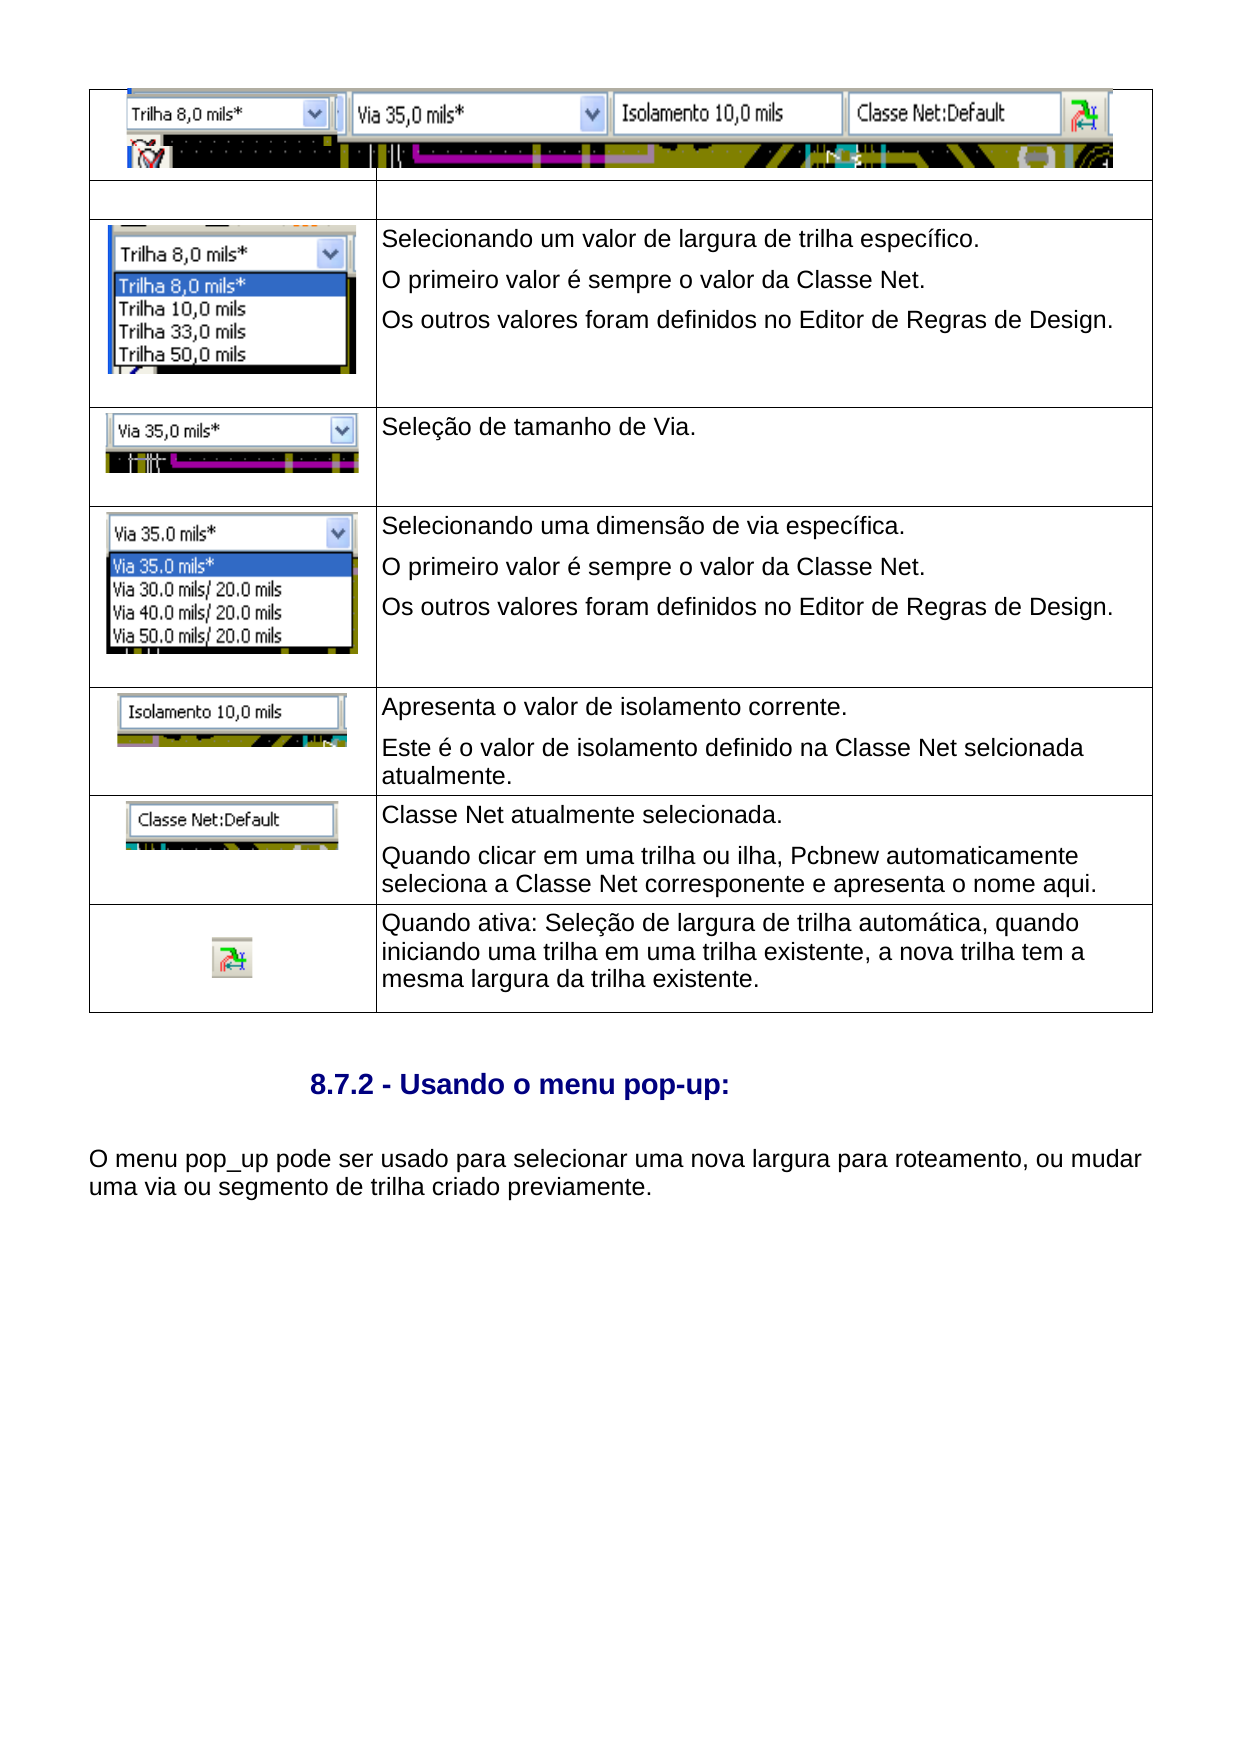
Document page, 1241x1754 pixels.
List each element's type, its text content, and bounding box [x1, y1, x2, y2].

table_cell [90, 408, 376, 472]
picture [126, 88, 1113, 168]
text O menu pop_up pode ser usado para selecionar uma nova largura para roteamento, ou mudar uma via ou segmento de trilha criado previamente. [88, 1145, 1152, 1201]
table_cell [90, 374, 376, 407]
table_cell Selecionando uma dimensão de via específica. O primeiro valor é sempre o valor da Classe Net. Os outros valores foram definidos no Editor de Regras de Design. [377, 507, 1152, 687]
table_cell [90, 181, 376, 219]
table_header Seleção de largura de trilha. O símbolo * é uma marca para o valor default da Classe Net [377, 90, 1152, 180]
table_header [90, 90, 376, 180]
table_cell [90, 938, 376, 1012]
table_cell [90, 796, 376, 904]
picture [105, 413, 359, 473]
table_cell Selecionando um valor de largura de trilha específico. O primeiro valor é sempre o valor da Classe Net. Os outros valores foram definidos no Editor de Regras de Design. [377, 220, 1152, 407]
picture [125, 801, 339, 850]
subtitle Usando o menu pop-up: [236, 1068, 1152, 1100]
table_cell [90, 654, 376, 687]
table_cell [90, 473, 376, 506]
table_cell [90, 220, 376, 373]
table_cell Apresenta o valor de isolamento corrente. Este é o valor de isolamento definido na Classe Net selcionada atualmente. [377, 688, 1152, 795]
picture [107, 225, 357, 374]
table_cell Classe Net atualmente selecionada. Quando clicar em uma trilha ou ilha, Pcbnew automaticamente seleciona a Classe Net corresponente e apresenta o nome aqui. [377, 796, 1152, 904]
table_cell [90, 688, 376, 795]
table_cell [90, 507, 376, 653]
table_cell [90, 905, 376, 937]
table_cell Quando ativa: Seleção de largura de trilha automática, quando iniciando uma trilha em uma trilha existente, a nova trilha tem a mesma largura da trilha existente. [377, 905, 1152, 1012]
picture [106, 512, 358, 654]
picture [211, 937, 253, 978]
table_cell [377, 181, 1152, 219]
table_cell Seleção de tamanho de Via. [377, 408, 1152, 506]
picture [117, 693, 347, 747]
